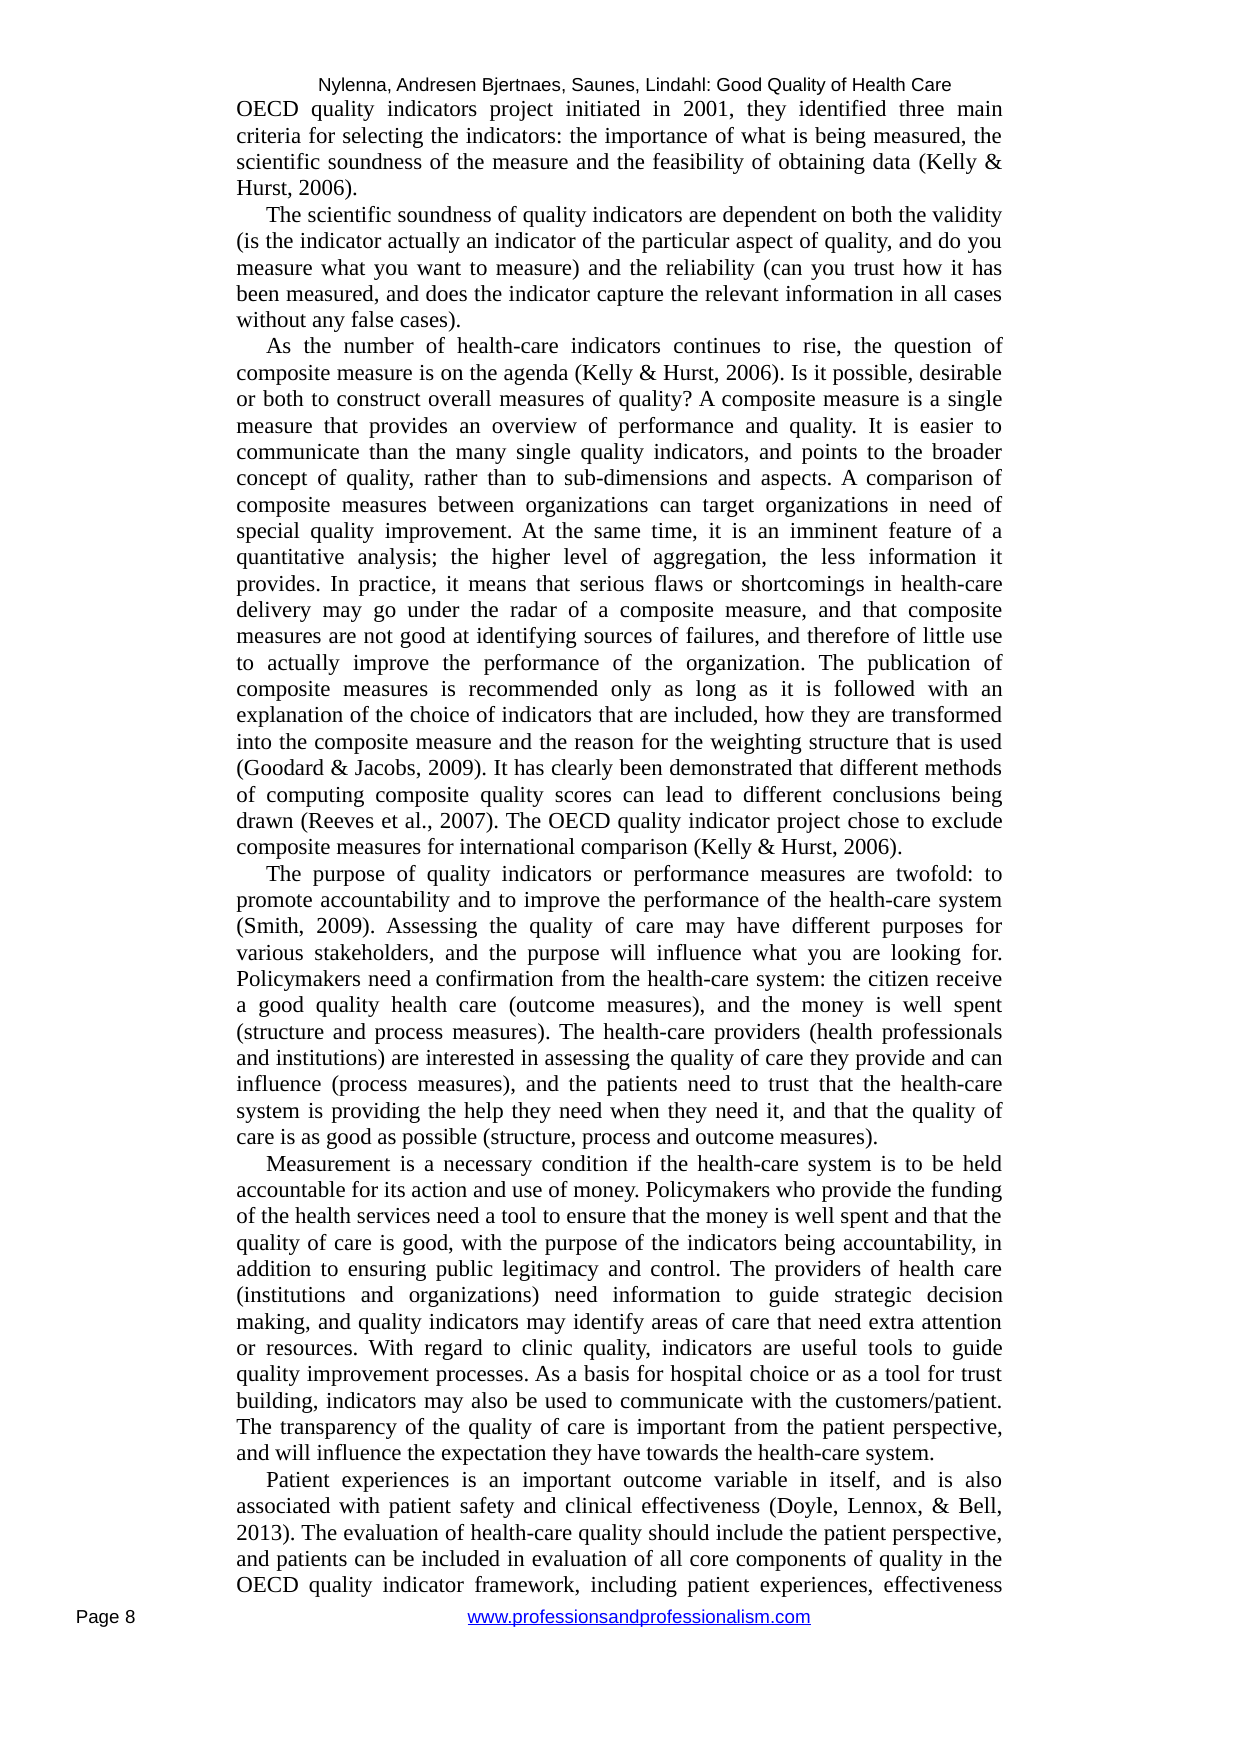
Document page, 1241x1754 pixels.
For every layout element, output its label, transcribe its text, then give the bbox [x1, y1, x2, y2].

text Measurement is a necessary condition if the health-care system is to be held accountable for its action and use of money. Policymakers who provide the funding of the health services need a tool to ensure that the money is well spent and that the quality of care is good, with the purpose of the indicators being accountability, in addition to ensuring public legitimacy and control. The providers of health care (institutions and organizations) need information to guide strategic decision making, and quality indicators may identify areas of care that need extra attention or resources. With regard to clinic quality, indicators are useful tools to guide quality improvement processes. As a basis for hospital choice or as a tool for trust building, indicators may also be used to communicate with the customers/patient. The transparency of the quality of care is important from the patient perspective, and will influence the expectation they have towards the health-care system. [236, 1149, 1004, 1466]
text As the number of health-care indicators continues to rise, the question of composite measure is on the agenda (Kelly & Hurst, 2006). Is it possible, desirable or both to construct overall measures of quality? A composite measure is a single measure that provides an overview of performance and quality. It is easier to communicate than the many single quality indicators, and points to the broader concept of quality, rather than to sub-dimensions and aspects. A comparison of composite measures between organizations can target organizations in need of special quality improvement. At the same time, it is an imminent feature of a quantitative analysis; the higher level of aggregation, the less information it provides. In practice, it means that serious flaws or shortcomings in health-care delivery may go under the radar of a composite measure, and that composite measures are not good at identifying sources of failures, and therefore of little use to actually improve the performance of the organization. The publication of composite measures is recommended only as long as it is followed with an explanation of the choice of indicators that are included, how they are transformed into the composite measure and the reason for the weighting structure that is used (Goodard & Jacobs, 2009). It has clearly been demonstrated that different methods of computing composite quality scores can lead to different conclusions being drawn (Reeves et al., 2007). The OECD quality indicator project chose to exclude composite measures for international comparison (Kelly & Hurst, 2006). [236, 333, 1004, 860]
text The scientific soundness of quality indicators are dependent on both the validity (is the indicator actually an indicator of the particular aspect of quality, and do you measure what you want to measure) and the reliability (can you trust how it has been measured, and does the indicator capture the relevant information in all cases without any false cases). [236, 201, 1004, 333]
text OECD quality indicators project initiated in 2001, they identified three main criteria for selecting the indicators: the importance of what is being measured, the scientific soundness of the measure and the feasibility of obtaining data (Kelly & Hurst, 2006). [236, 95, 1004, 201]
text Patient experiences is an important outcome variable in itself, and is also associated with patient safety and clinical effectiveness (Doyle, Lennox, & Bell, 2013). The evaluation of health-care quality should include the patient perspective, and patients can be included in evaluation of all core components of quality in the OECD quality indicator framework, including patient experiences, effectiveness [236, 1466, 1004, 1598]
text The purpose of quality indicators or performance measures are twofold: to promote accountability and to improve the performance of the health-care system (Smith, 2009). Assessing the quality of care may have different purposes for various stakeholders, and the purpose will influence what you are looking for. Policymakers need a confirmation from the health-care system: the citizen receive a good quality health care (outcome measures), and the money is well spent (structure and process measures). The health-care providers (health professionals and institutions) are interested in assessing the quality of care they provide and can influence (process measures), and the patients need to trust that the health-care system is providing the help they need when they need it, and that the quality of care is as good as possible (structure, process and outcome measures). [236, 860, 1004, 1149]
